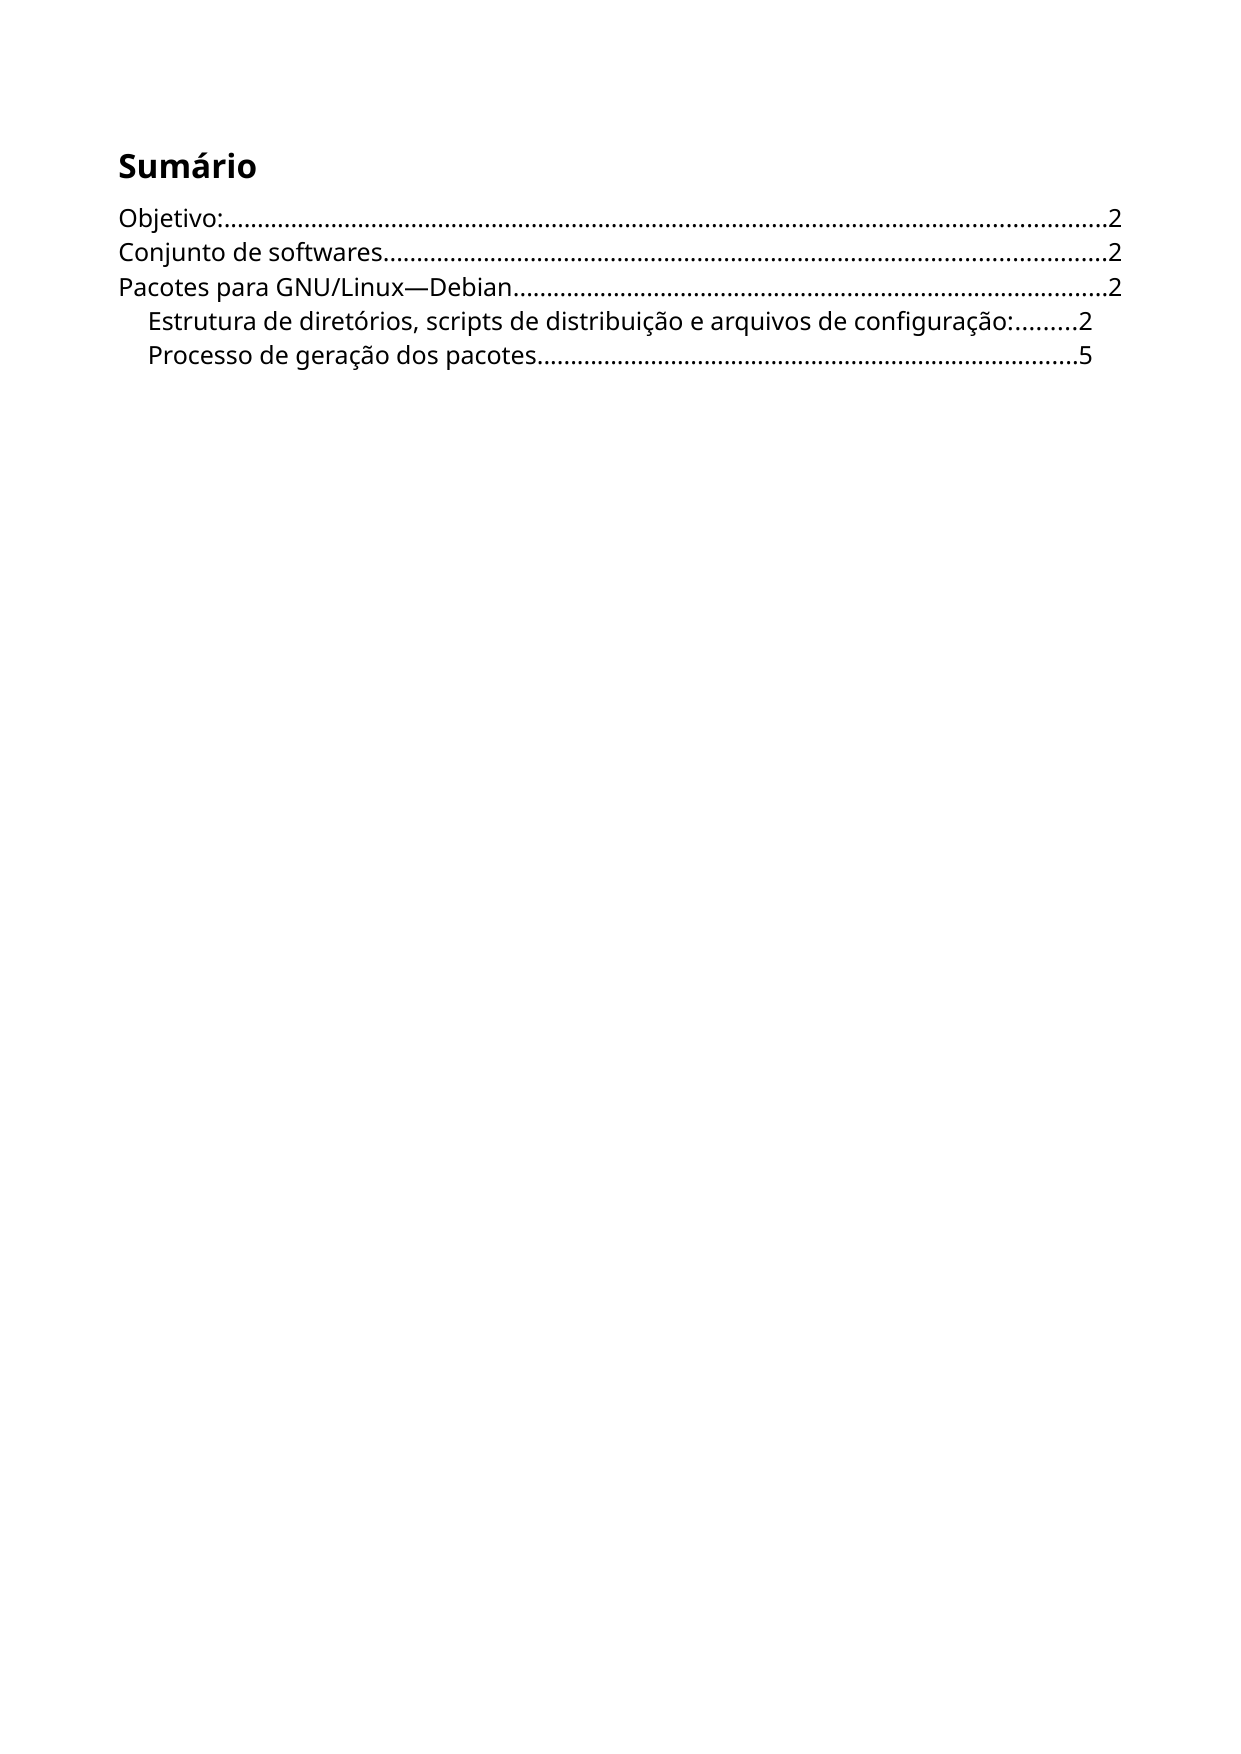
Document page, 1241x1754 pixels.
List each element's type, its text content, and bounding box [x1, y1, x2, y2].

text Processo de geração dos pacotes 5 [148, 337, 1122, 371]
text Estrutura de diretórios, scripts de distribuição e arquivos de configuração: 2 [148, 303, 1122, 337]
text Pacotes para GNU/Linux—Debian 2 [118, 269, 1122, 303]
text Conjunto de softwares 2 [118, 235, 1122, 269]
subtitle Sumário [118, 143, 1122, 188]
text Objetivo: 2 [118, 201, 1122, 235]
